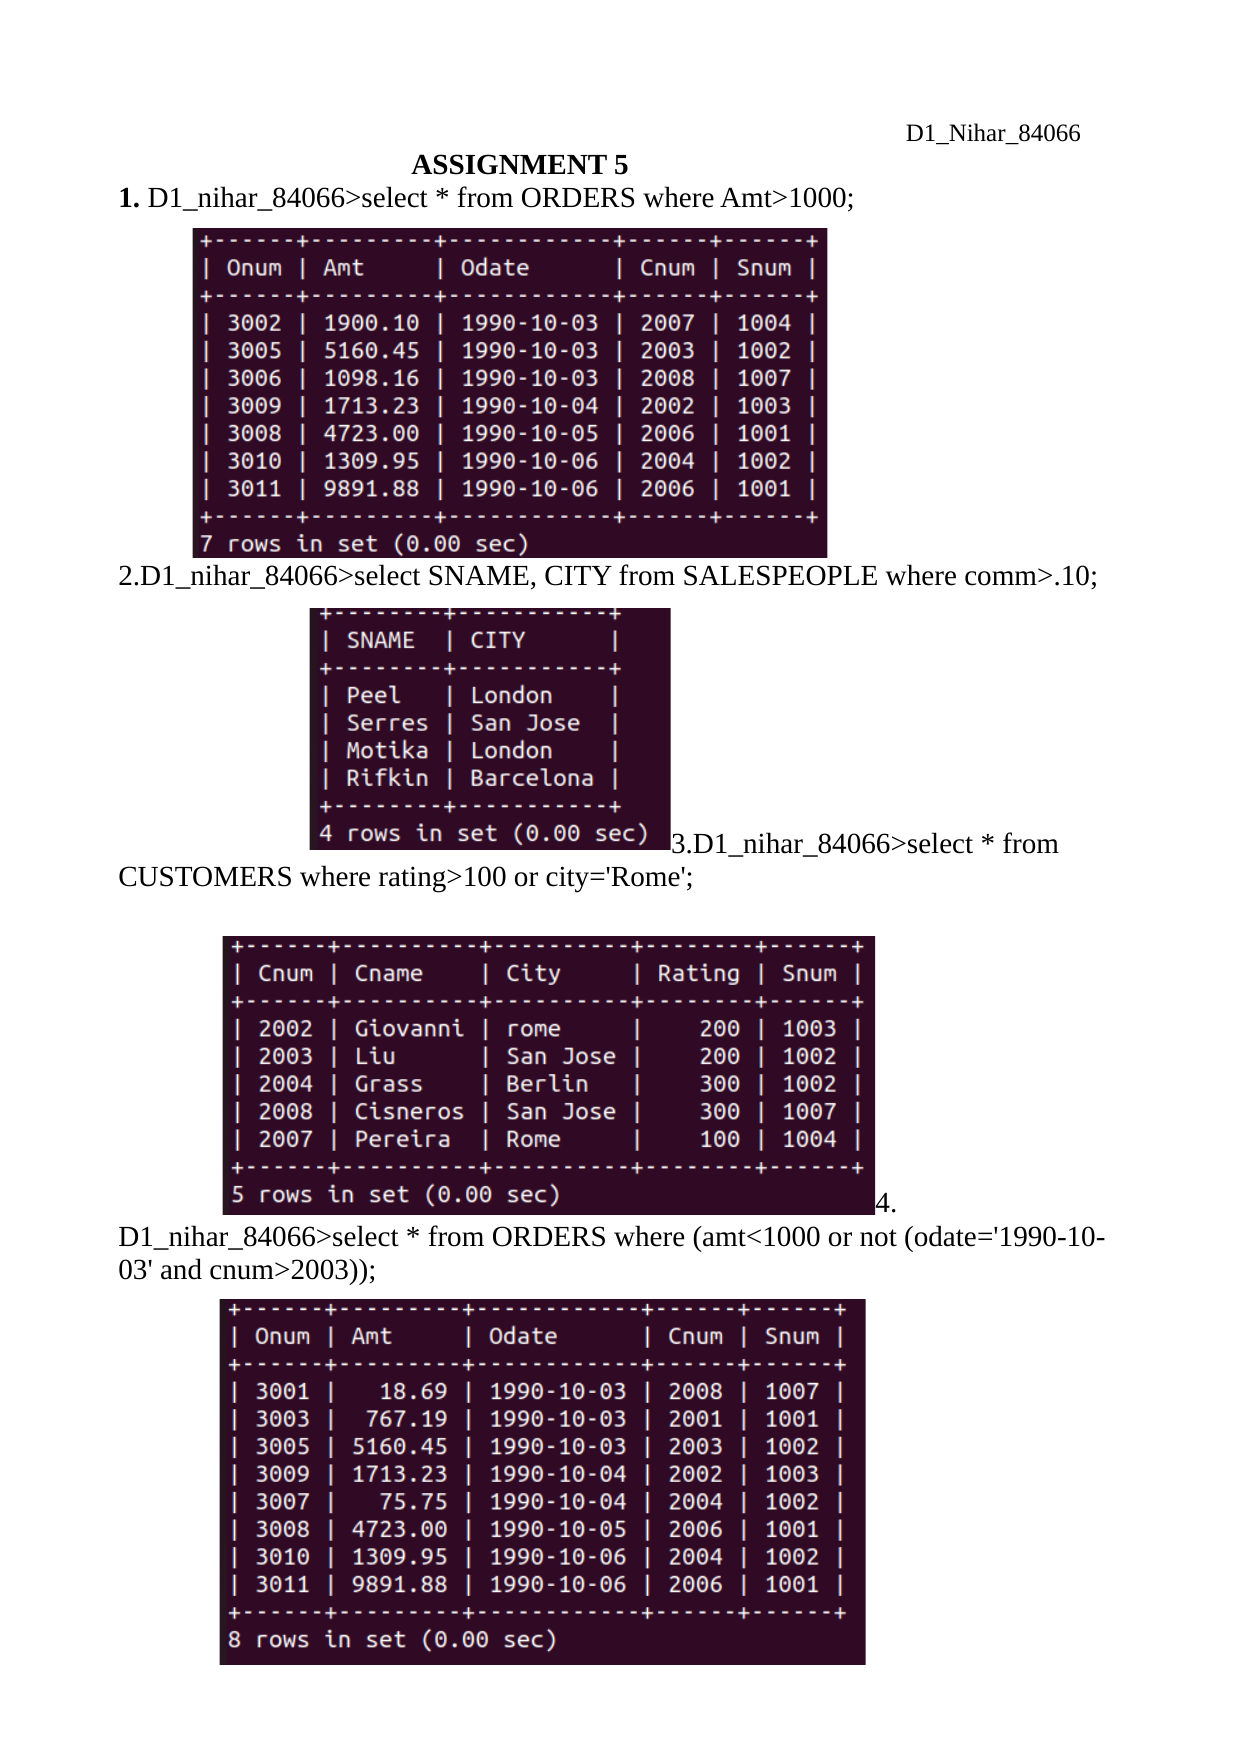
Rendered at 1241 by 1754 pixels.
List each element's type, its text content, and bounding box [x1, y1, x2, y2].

text 4. D1_nihar_84066>select * from ORDERS where (amt<1000 or not (odate='1990-10-03' and cnum>2003)); [118, 1185, 1122, 1286]
text 3.D1_nihar_84066>select * from CUSTOMERS where rating>100 or city='Rome'; [118, 826, 1122, 893]
picture [309, 608, 671, 850]
picture [219, 1299, 866, 1665]
picture [222, 936, 876, 1215]
text 2.D1_nihar_84066>select SNAME, CITY from SALESPEOPLE where comm>.10; [118, 535, 1122, 591]
picture [192, 228, 828, 558]
text 1. D1_nihar_84066>select * from ORDERS where Amt>1000; [118, 180, 1122, 214]
text D1_Nihar_84066 [118, 118, 1122, 147]
text ASSIGNMENT 5 [118, 147, 1122, 180]
